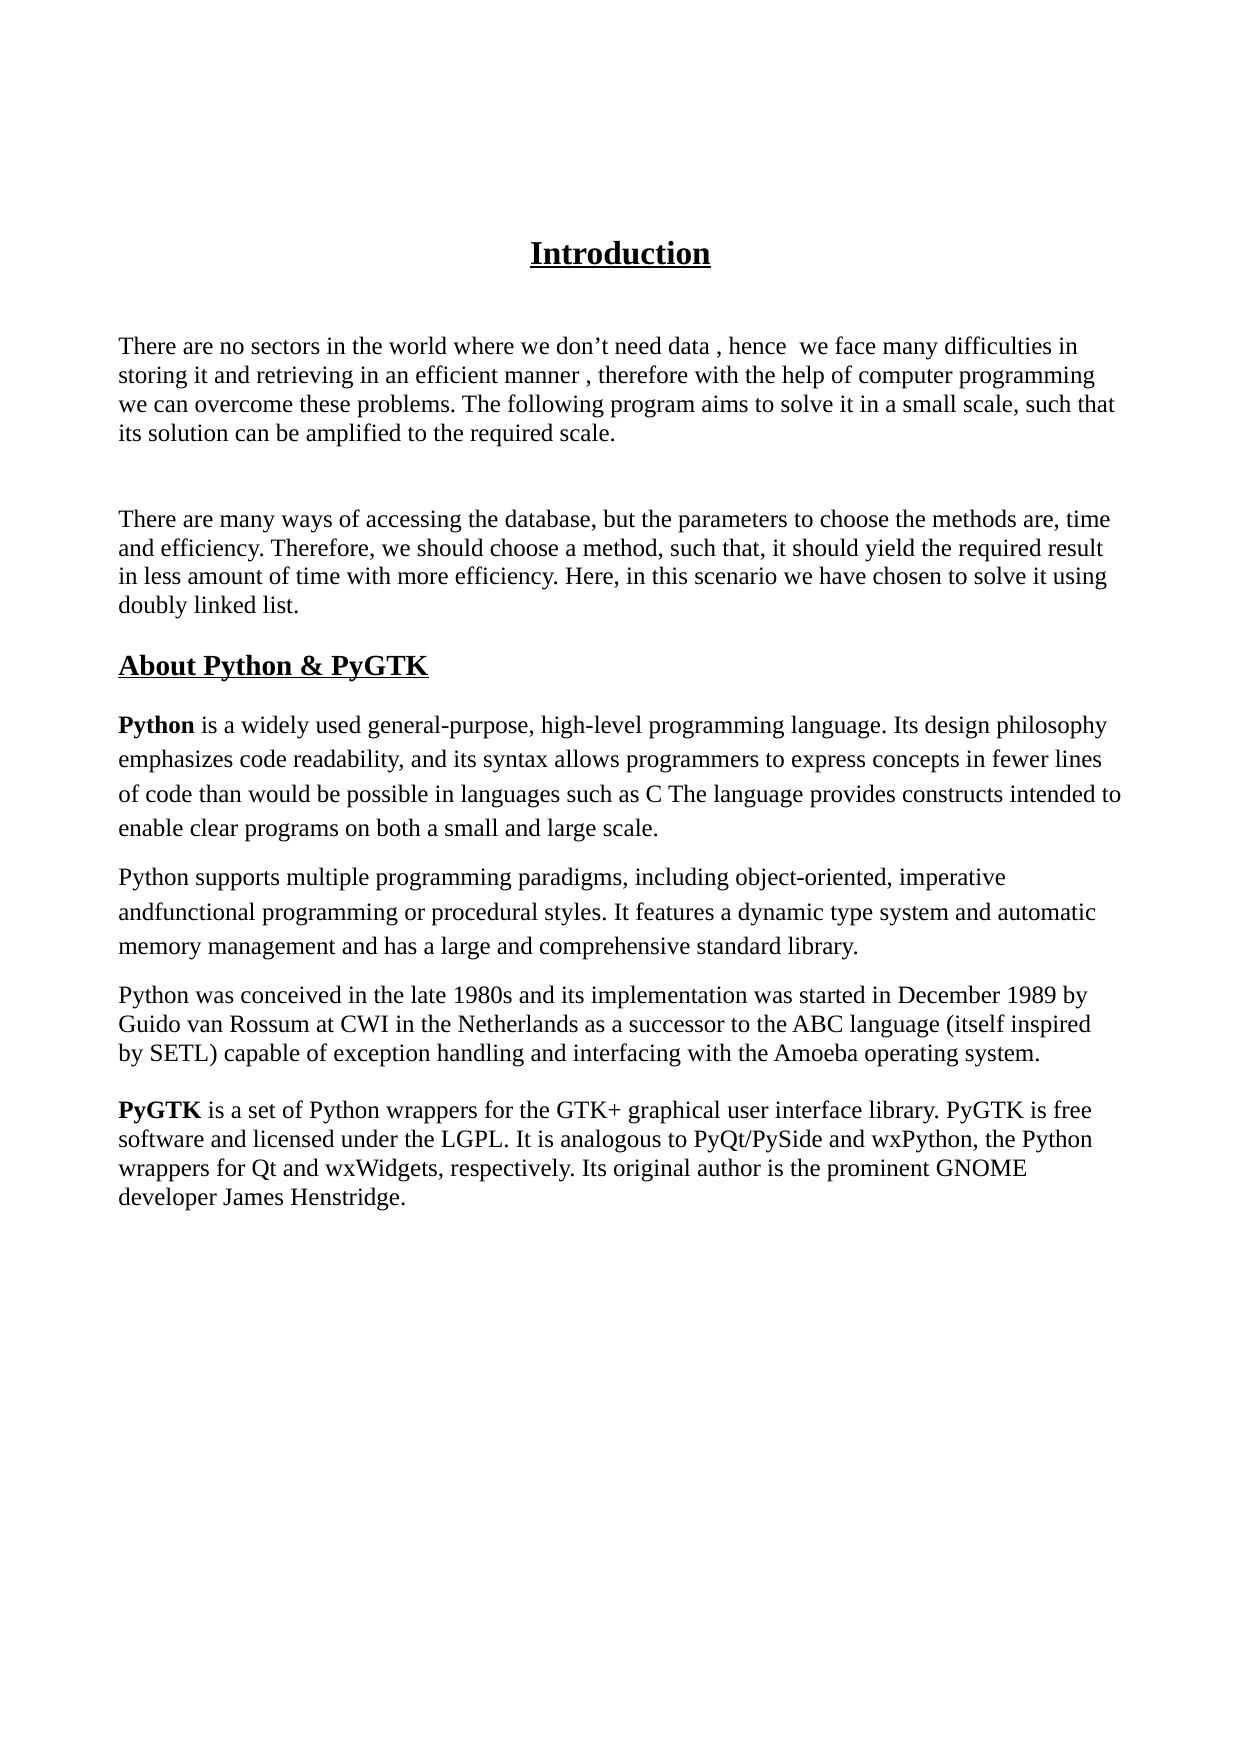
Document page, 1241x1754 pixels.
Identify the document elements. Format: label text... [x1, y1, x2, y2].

text There are many ways of accessing the database, but the parameters to choose the methods are, time and efficiency. Therefore, we should choose a method, such that, it should yield the required result in less amount of time with more efficiency. Here, in this scenario we have chosen to solve it using doubly linked list. [118, 504, 1122, 619]
text About Python & PyGTK [118, 648, 1122, 681]
text PyGTK is a set of Python wrappers for the GTK+ graphical user interface library. PyGTK is free software and licensed under the LGPL. It is analogous to PyQt/PySide and wxPython, the Python wrappers for Qt and wxWidgets, respectively. Its original author is the prominent GNOME developer James Henstridge. [118, 1095, 1122, 1210]
text There are no sectors in the world where we don’t need data , hence we face many difficulties in storing it and retrieving in an efficient manner , therefore with the help of computer programming we can overcome these problems. The following program aims to solve it in a small scale, such that its solution can be amplified to the required scale. [118, 331, 1122, 446]
text Introduction [118, 233, 1122, 271]
text Python was conceived in the late 1980s and its implementation was started in December 1989 by Guido van Rossum at CWI in the Netherlands as a successor to the ABC language (itself inspired by SETL) capable of exception handling and interfacing with the Amoeba operating system. [118, 980, 1122, 1067]
text Python is a widely used general-purpose, high-level programming language. Its design philosophy emphasizes code readability, and its syntax allows programmers to express concepts in fewer lines of code than would be possible in languages such as C The language provides constructs intended to enable clear programs on both a small and large scale. [118, 710, 1122, 842]
text Python supports multiple programming paradigms, including object-oriented, imperative andfunctional programming or procedural styles. It features a dynamic type system and automatic memory management and has a large and comprehensive standard library. [118, 862, 1122, 960]
